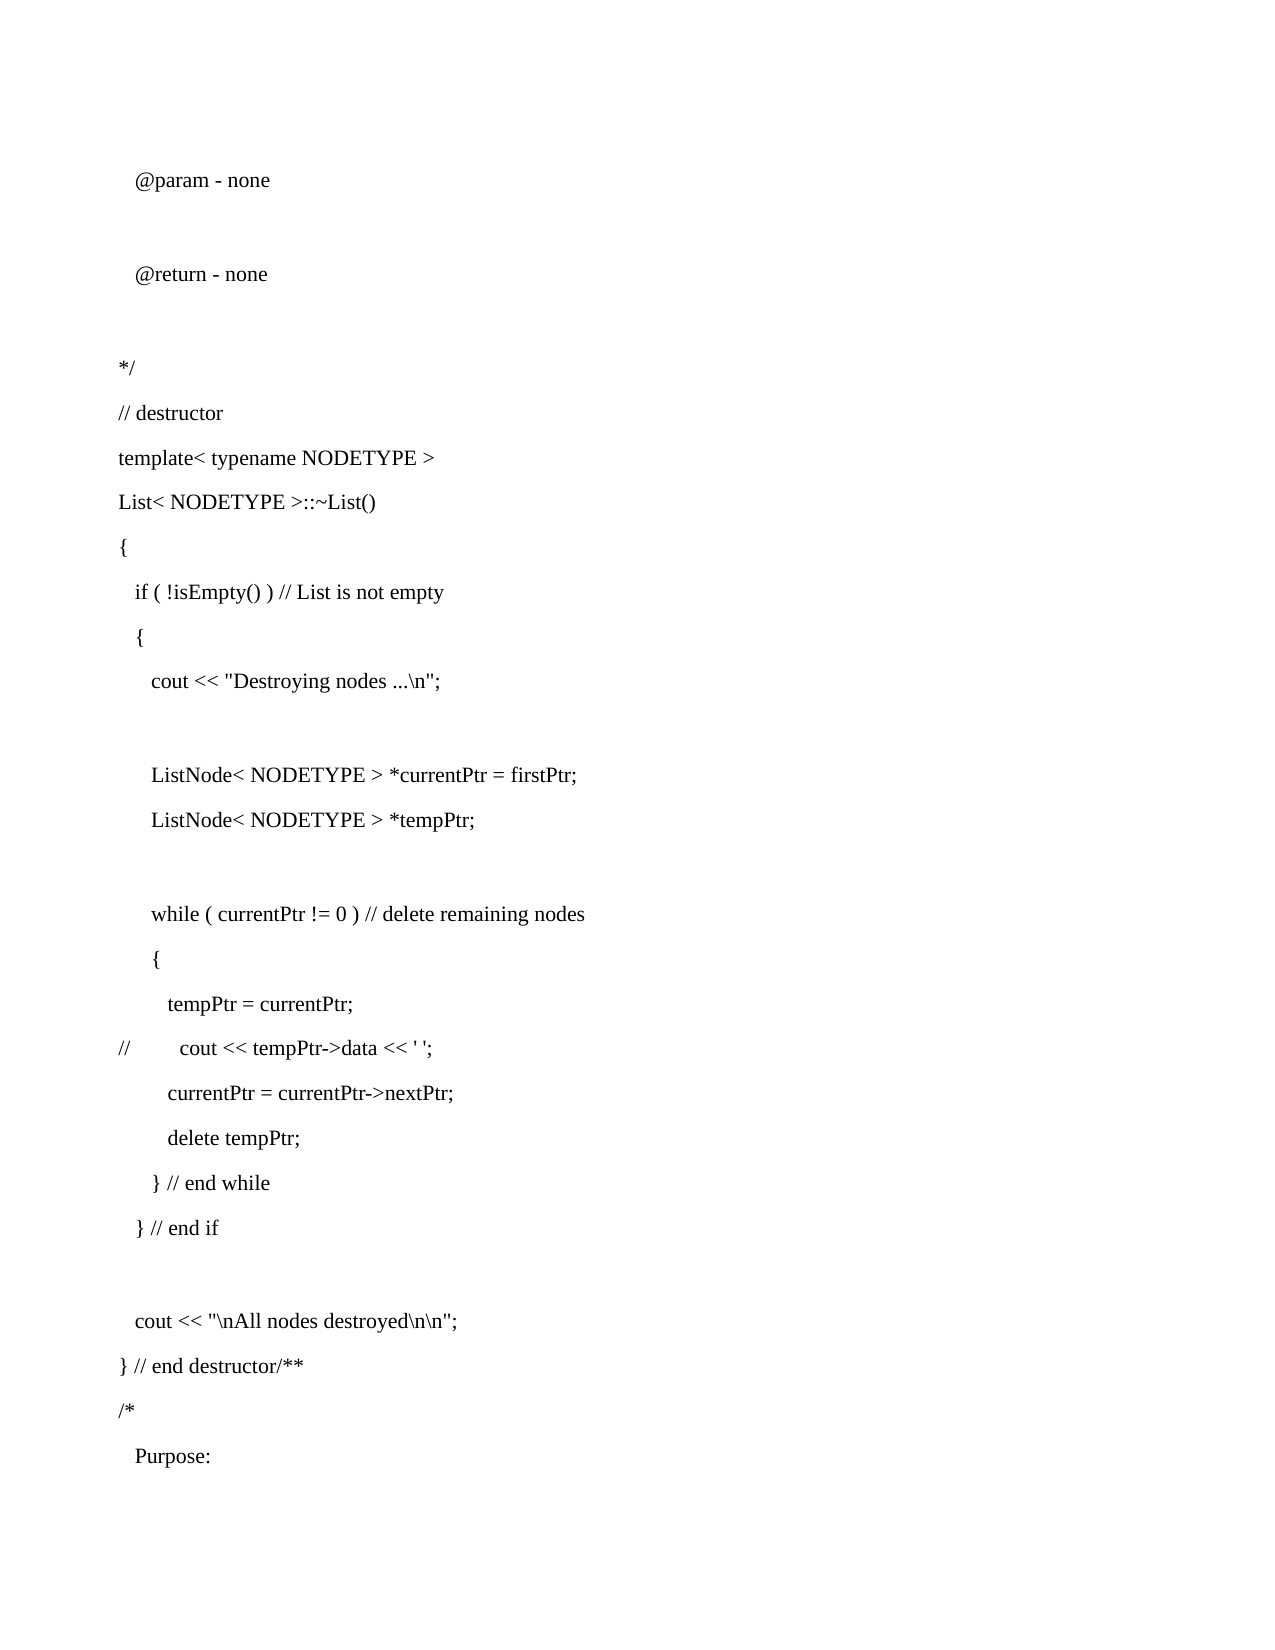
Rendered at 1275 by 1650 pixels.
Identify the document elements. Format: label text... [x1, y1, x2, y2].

text { [118, 946, 1157, 971]
text ListNode< NODETYPE > *tempPtr; [118, 807, 1157, 832]
text tempPtr = currentPtr; [118, 991, 1157, 1016]
text cout << "\nAll nodes destroyed\n\n"; [118, 1308, 1157, 1333]
text // cout << tempPtr->data << ' '; [118, 1035, 1157, 1061]
text /* [118, 1398, 1157, 1423]
text } // end while [118, 1170, 1157, 1195]
text @param - none [118, 167, 1157, 192]
text if ( !isEmpty() ) // List is not empty [118, 579, 1157, 604]
text delete tempPtr; [118, 1125, 1157, 1150]
text List< NODETYPE >::~List() [118, 489, 1157, 514]
text */ [118, 355, 1157, 380]
text @return - none [118, 261, 1157, 286]
text { [118, 624, 1157, 649]
text // destructor [118, 400, 1157, 425]
text Purpose: [118, 1443, 1157, 1468]
text { [118, 534, 1157, 559]
text template< typename NODETYPE > [118, 444, 1157, 470]
text } // end destructor/** [118, 1353, 1157, 1378]
text cout << "Destroying nodes ...\n"; [118, 668, 1157, 694]
text } // end if [118, 1214, 1157, 1240]
text while ( currentPtr != 0 ) // delete remaining nodes [118, 901, 1157, 926]
text ListNode< NODETYPE > *currentPtr = firstPtr; [118, 762, 1157, 787]
text currentPtr = currentPtr->nextPtr; [118, 1080, 1157, 1105]
